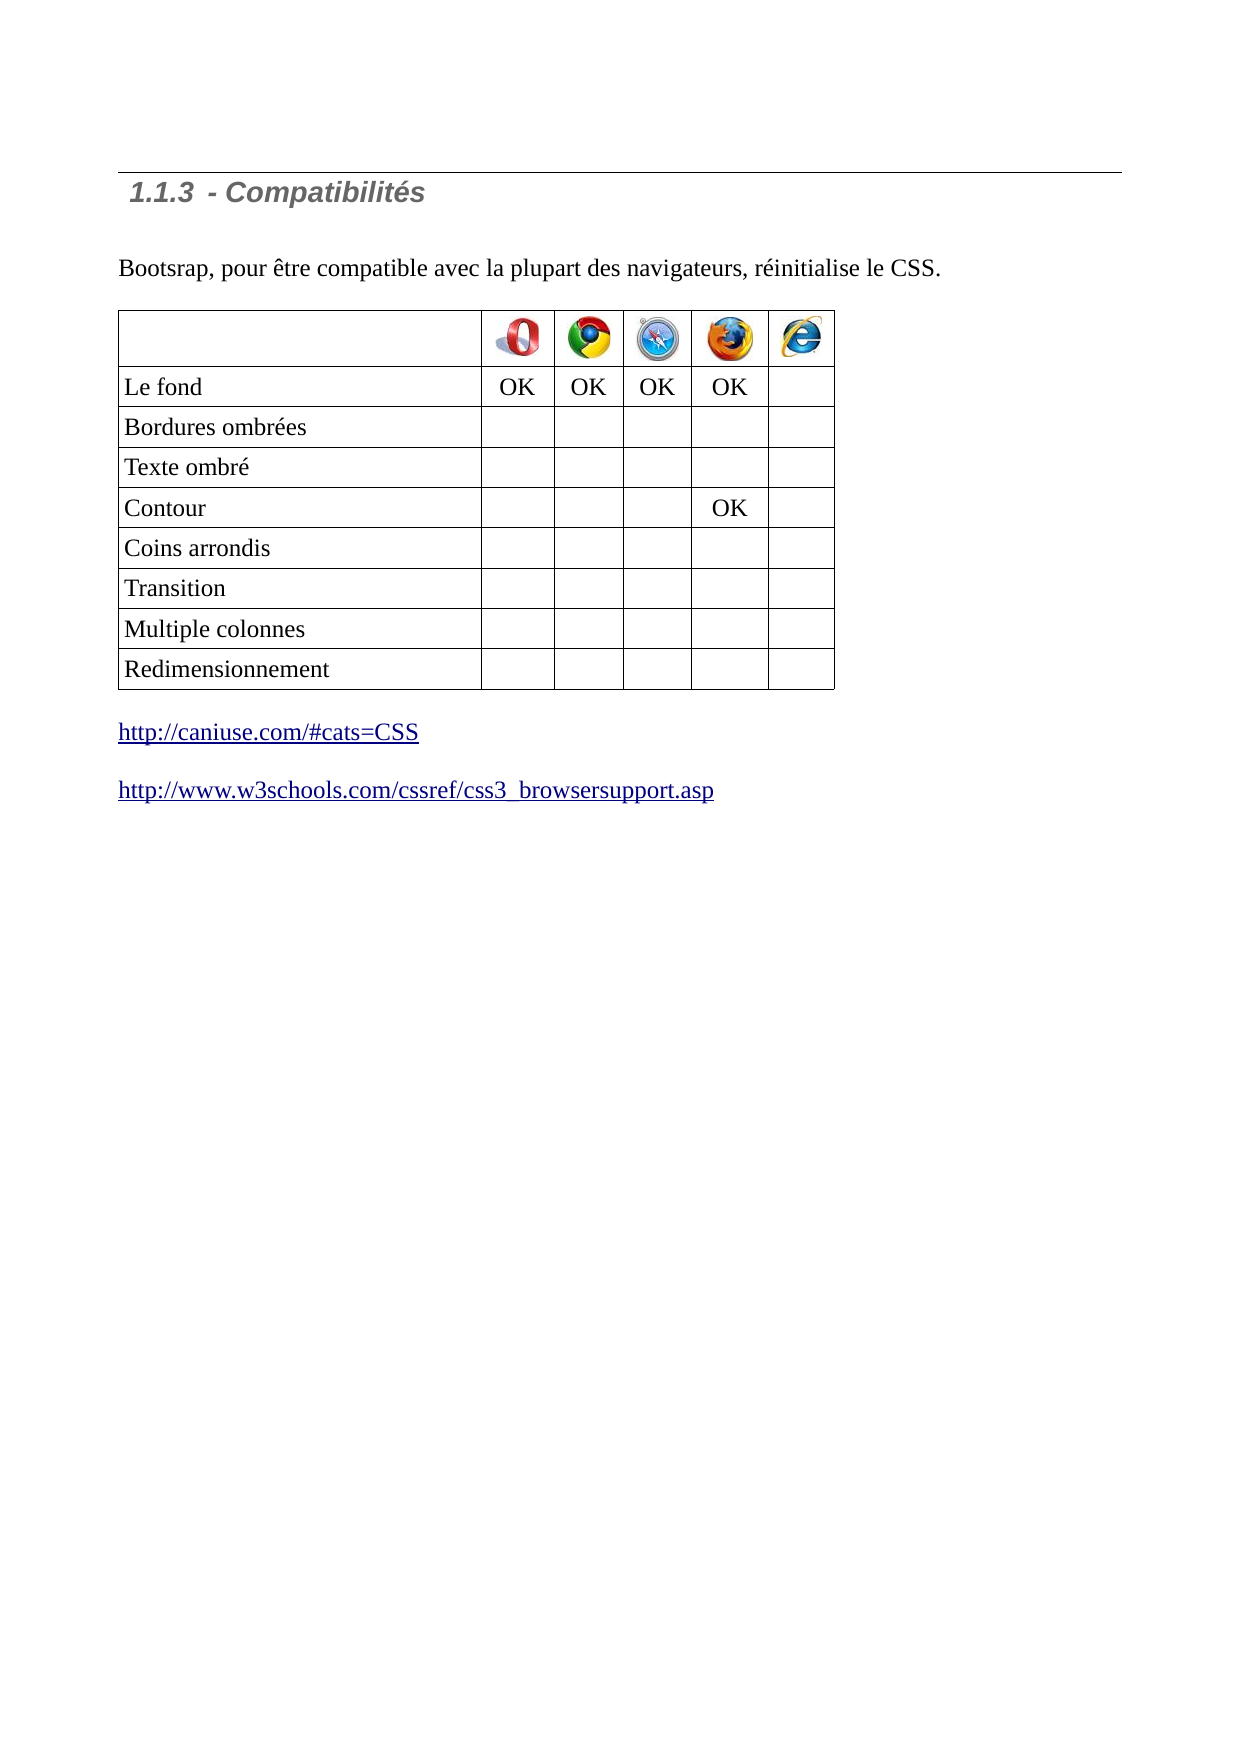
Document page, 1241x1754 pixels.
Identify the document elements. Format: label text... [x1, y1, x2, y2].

table_cell [624, 609, 691, 648]
table_cell [769, 569, 834, 608]
table_header [482, 311, 554, 366]
table_cell [624, 407, 691, 447]
table_cell [769, 448, 834, 487]
table_cell [482, 609, 554, 648]
table_cell [482, 407, 554, 447]
table_cell [482, 528, 554, 567]
table_cell [555, 448, 623, 487]
table_cell [624, 528, 691, 567]
table_cell [624, 448, 691, 487]
table_cell [555, 528, 623, 567]
table_cell [692, 407, 768, 447]
text Bootsrap, pour être compatible avec la plupart des navigateurs, réinitialise le CSS. [118, 253, 1122, 281]
table_cell Texte ombré [119, 448, 481, 487]
text http://caniuse.com/#cats=CSS [118, 717, 1122, 746]
table_cell [482, 649, 554, 688]
table_header [119, 311, 481, 366]
table_cell Multiple colonnes [119, 609, 481, 648]
table_cell [624, 569, 691, 608]
table_cell [555, 609, 623, 648]
table_cell Transition [119, 569, 481, 608]
table_cell [482, 569, 554, 608]
table_header [555, 311, 623, 366]
table_cell [692, 609, 768, 648]
table_cell OK [692, 488, 768, 527]
table_cell Redimensionnement [119, 649, 481, 688]
table_cell [624, 649, 691, 688]
table_cell [624, 488, 691, 527]
table_cell Le fond [119, 367, 481, 406]
table_header [769, 311, 834, 366]
table_cell [692, 649, 768, 688]
table_cell [692, 528, 768, 567]
table_cell [555, 649, 623, 688]
table_cell [769, 649, 834, 688]
table_cell [769, 407, 834, 447]
table_header [624, 311, 691, 366]
table_cell [555, 488, 623, 527]
table_cell [769, 609, 834, 648]
subtitle - Compatibilités [118, 173, 1122, 211]
table_cell [555, 569, 623, 608]
table_header [692, 311, 768, 366]
table_cell [692, 448, 768, 487]
table_cell [769, 367, 834, 406]
table_cell [555, 407, 623, 447]
table_cell Contour [119, 488, 481, 527]
table_cell [769, 528, 834, 567]
table_cell Coins arrondis [119, 528, 481, 567]
table_cell OK [624, 367, 691, 406]
table_cell OK [482, 367, 554, 406]
text http://www.w3schools.com/cssref/css3_browsersupport.asp [118, 775, 1122, 803]
table_cell OK [555, 367, 623, 406]
table_cell [769, 488, 834, 527]
table_cell [482, 488, 554, 527]
table_cell [692, 569, 768, 608]
table_cell Bordures ombrées [119, 407, 481, 447]
table_cell OK [692, 367, 768, 406]
table_cell [482, 448, 554, 487]
